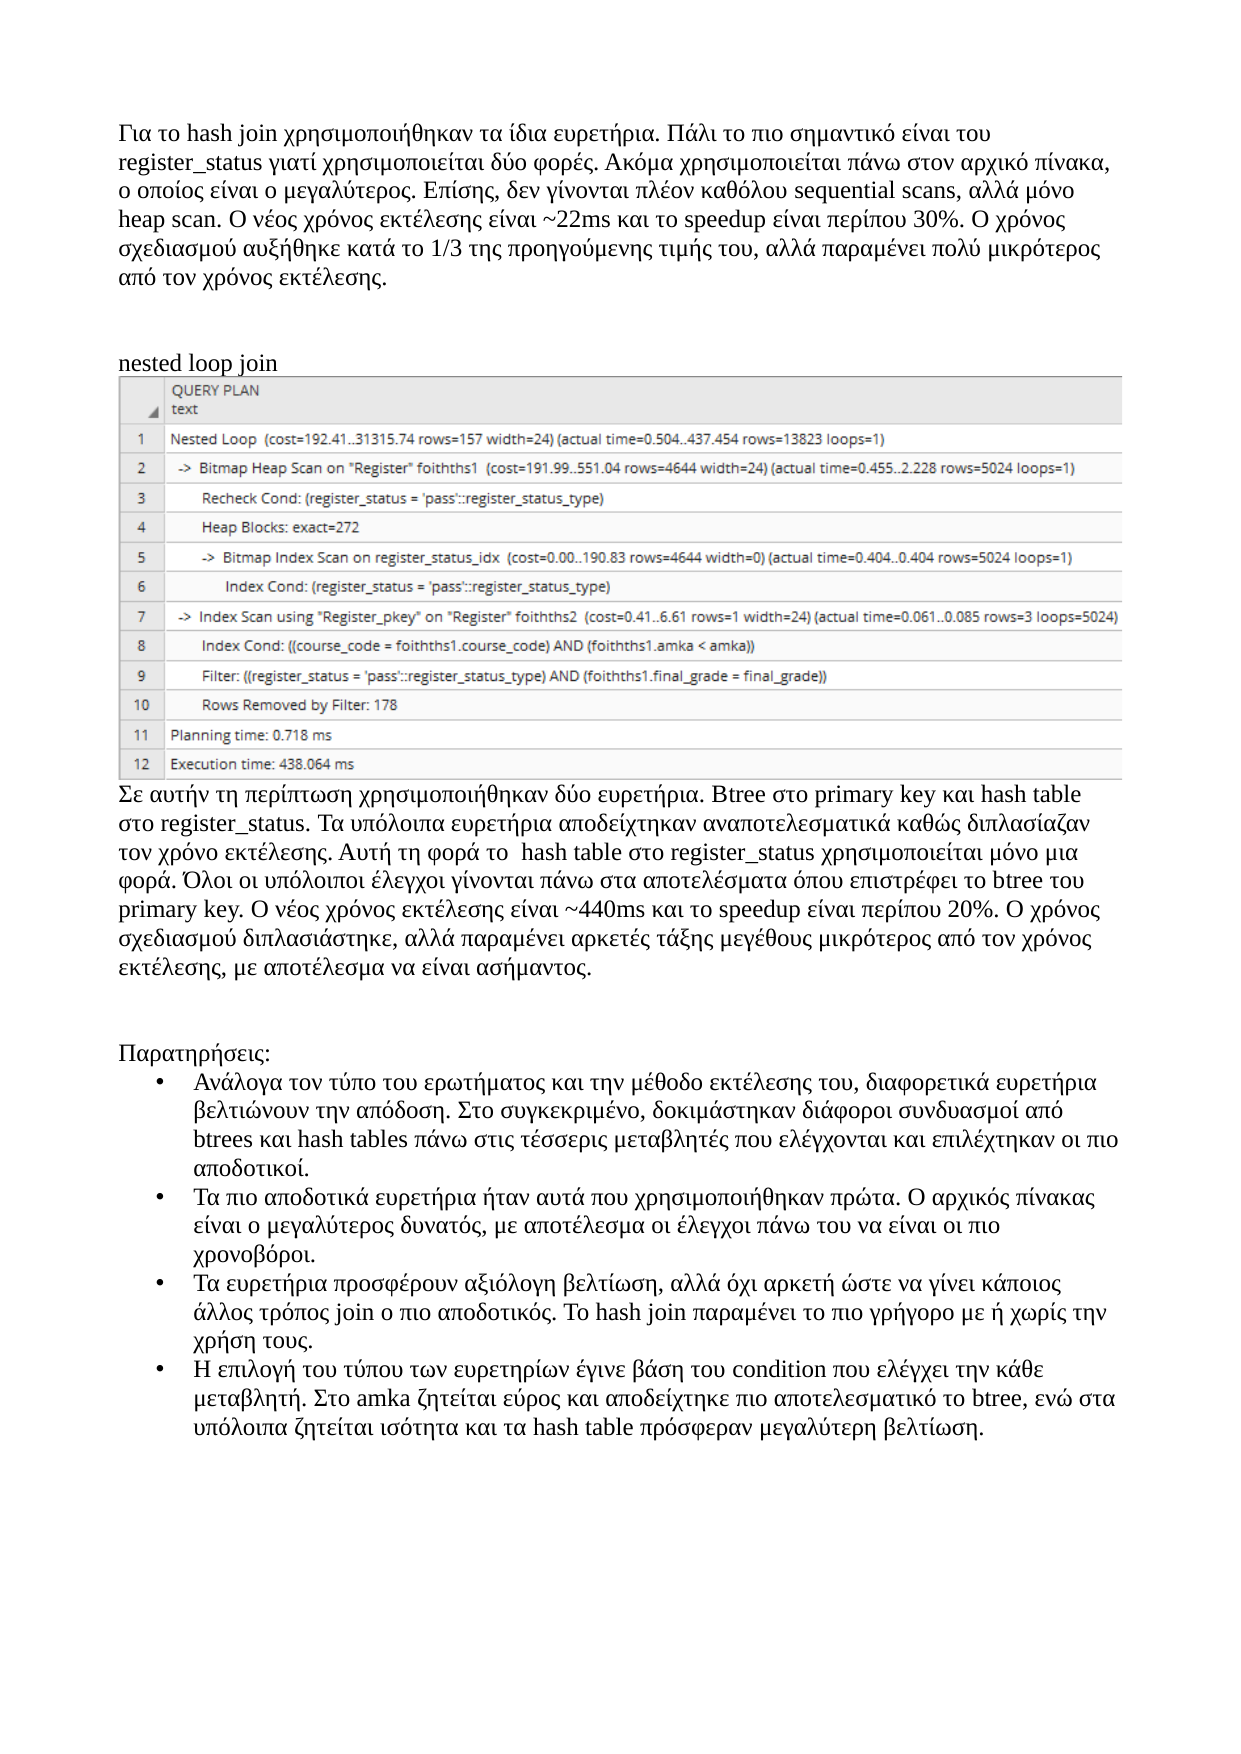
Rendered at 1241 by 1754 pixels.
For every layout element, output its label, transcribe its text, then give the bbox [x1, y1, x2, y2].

text Για το hash join χρησιμοποιήθηκαν τα ίδια ευρετήρια. Πάλι το πιο σημαντικό είναι του register_status γιατί χρησιμοποιείται δύο φορές. Ακόμα χρησιμοποιείται πάνω στον αρχικό πίνακα, ο οποίος είναι ο μεγαλύτερος. Επίσης, δεν γίνονται πλέον καθόλου sequential scans, αλλά μόνο heap scan. Ο νέος χρόνος εκτέλεσης είναι ~22ms και το speedup είναι περίπου 30%. Ο χρόνος σχεδιασμού αυξήθηκε κατά το 1/3 της προηγούμενης τιμής του, αλλά παραμένει πολύ μικρότερος από τον χρόνος εκτέλεσης. [118, 118, 1122, 291]
text Σε αυτήν τη περίπτωση χρησιμοποιήθηκαν δύο ευρετήρια. Βtree στο primary key και hash table στο register_status. Τα υπόλοιπα ευρετήρια αποδείχτηκαν αναποτελεσματικά καθώς διπλασίαζαν τον χρόνο εκτέλεσης. Αυτή τη φορά το hash table στο register_status χρησιμοποιείται μόνο μια φορά. Όλοι οι υπόλοιποι έλεγχοι γίνονται πάνω στα αποτελέσματα όπου επιστρέφει το btree του primary key. Ο νέος χρόνος εκτέλεσης είναι ~440ms και το speedup είναι περίπου 20%. Ο χρόνος σχεδιασμού διπλασιάστηκε, αλλά παραμένει αρκετές τάξης μεγέθους μικρότερος από τον χρόνος εκτέλεσης, με αποτέλεσμα να είναι ασήμαντος. [118, 780, 1122, 980]
list Τα πιο αποδοτικά ευρετήρια ήταν αυτά που χρησιμοποιήθηκαν πρώτα. Ο αρχικός πίνακας είναι ο μεγαλύτερος δυνατός, με αποτέλεσμα οι έλεγχοι πάνω του να είναι οι πιο χρονοβόροι. [156, 1182, 1122, 1268]
text nested loop join [118, 348, 1122, 376]
text Παρατηρήσεις: [118, 1038, 1122, 1067]
list Η επιλογή του τύπου των ευρετηρίων έγινε βάση του condition που ελέγχει την κάθε μεταβλητή. Στο amka ζητείται εύρος και αποδείχτηκε πιο αποτελεσματικό το btree, ενώ στα υπόλοιπα ζητείται ισότητα και τα hash table πρόσφεραν μεγαλύτερη βελτίωση. [156, 1354, 1122, 1440]
list Ανάλογα τον τύπο του ερωτήματος και την μέθοδο εκτέλεσης του, διαφορετικά ευρετήρια βελτιώνουν την απόδοση. Στο συγκεκριμένο, δοκιμάστηκαν διάφοροι συνδυασμοί από btrees και hash tables πάνω στις τέσσερις μεταβλητές που ελέγχονται και επιλέχτηκαν οι πιο αποδοτικοί. [156, 1067, 1122, 1182]
picture [118, 376, 1123, 780]
list Τα ευρετήρια προσφέρουν αξιόλογη βελτίωση, αλλά όχι αρκετή ώστε να γίνει κάποιος άλλος τρόπος join ο πιο αποδοτικός. Το hash join παραμένει το πιο γρήγορο με ή χωρίς την χρήση τους. [156, 1268, 1122, 1354]
